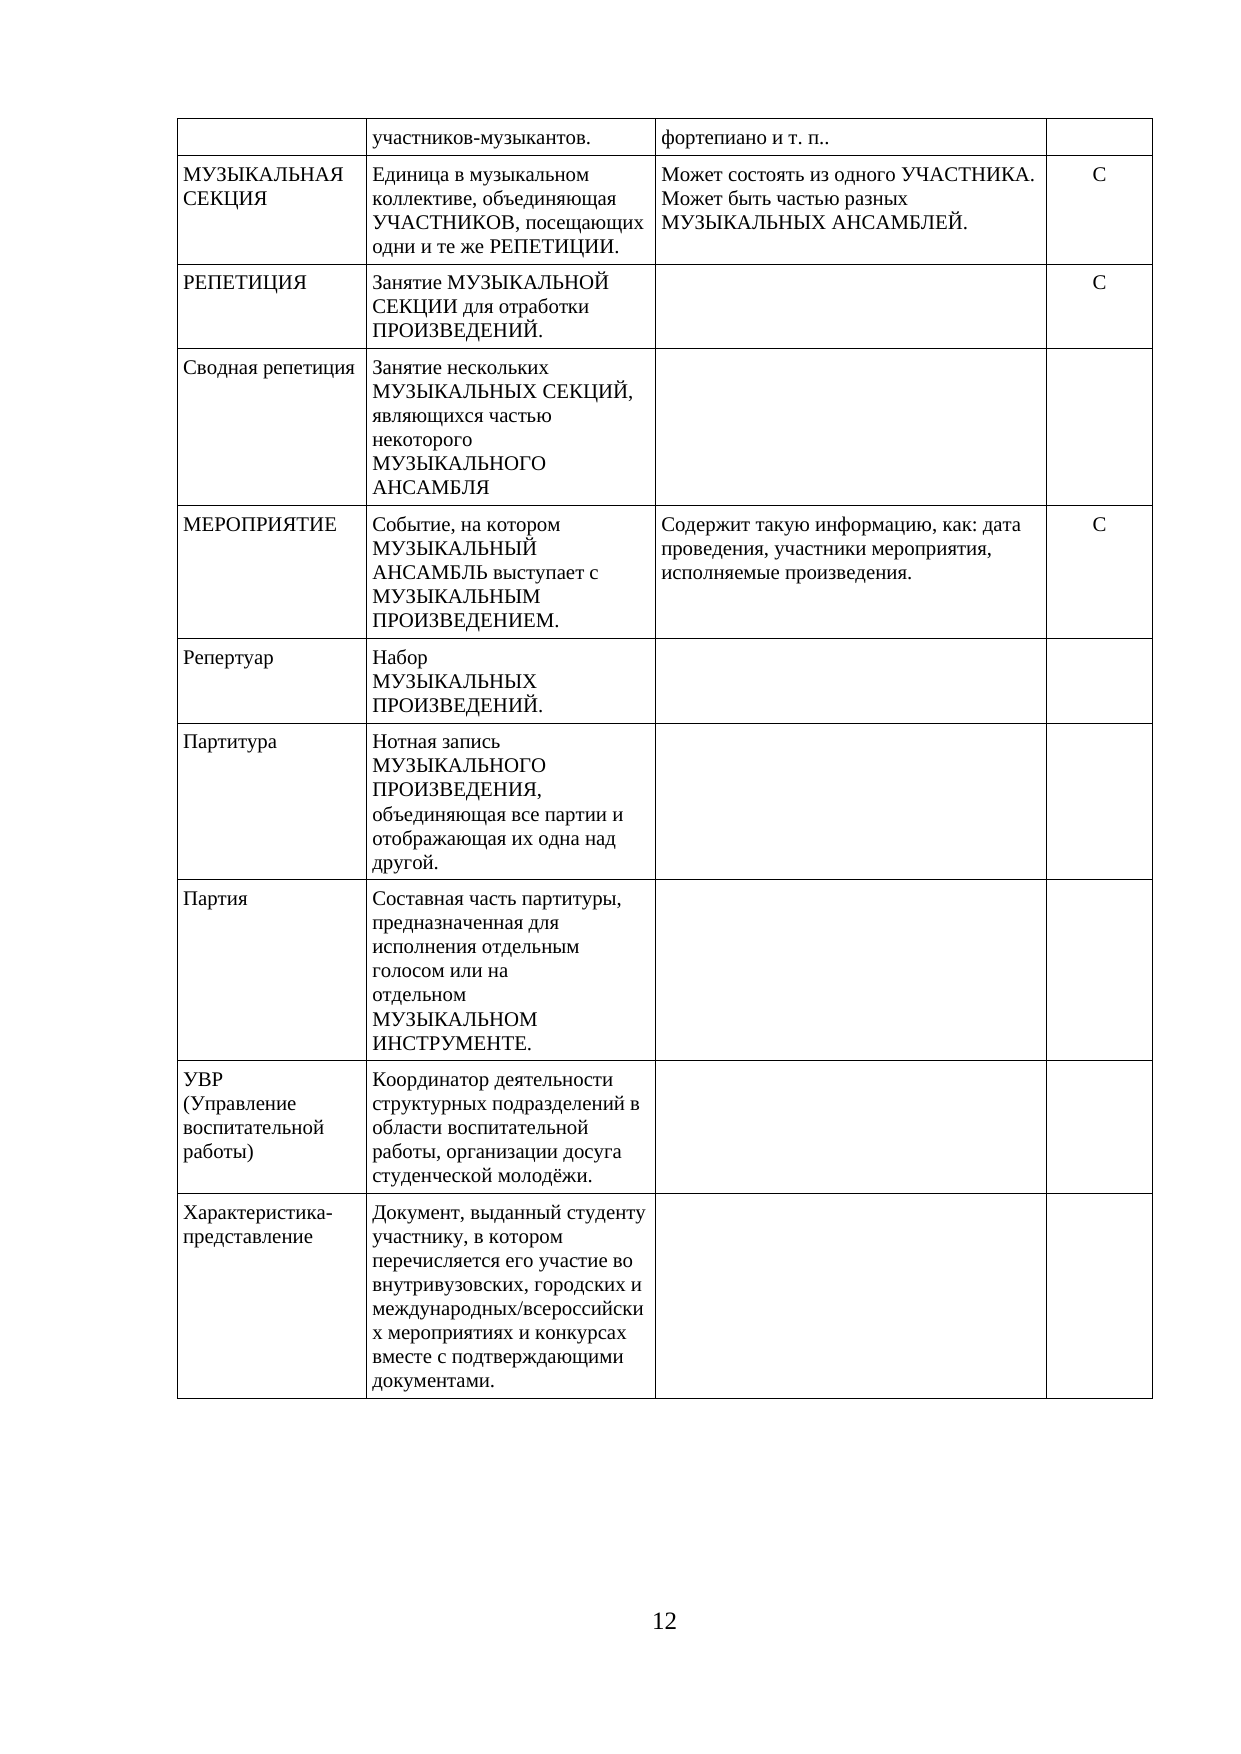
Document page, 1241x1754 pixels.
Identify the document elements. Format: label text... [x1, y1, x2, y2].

table_cell [1047, 119, 1152, 155]
table_cell Характеристика-представление [178, 1194, 366, 1398]
table_cell [1047, 639, 1152, 722]
table_cell УВР (Управление воспитательной работы) [178, 1061, 366, 1193]
table_cell [1047, 1194, 1152, 1398]
table_cell [656, 349, 1046, 505]
table_cell Содержит такую информацию, как: дата проведения, участники мероприятия, исполняемые произведения. [656, 506, 1046, 638]
table_cell [656, 1061, 1046, 1193]
table_cell Документ, выданный студенту участнику, в котором перечисляется его участие во внутривузовских, городских и международных/всероссийских мероприятиях и конкурсах вместе с подтверждающими документами. [367, 1194, 655, 1398]
table_cell [1047, 1061, 1152, 1193]
table_cell Набор МУЗЫКАЛЬНЫХ ПРОИЗВЕДЕНИЙ. [367, 639, 655, 722]
table_cell Партия [178, 880, 366, 1060]
table_cell Репертуар [178, 639, 366, 722]
table_cell МЕРОПРИЯТИЕ [178, 506, 366, 638]
table_cell [1047, 349, 1152, 505]
table_cell Занятие МУЗЫКАЛЬНОЙ СЕКЦИИ для отработки ПРОИЗВЕДЕНИЙ. [367, 265, 655, 348]
table_cell Партитура [178, 724, 366, 879]
table_cell [656, 265, 1046, 348]
table_cell участников-музыкантов. [367, 119, 655, 155]
table_cell [656, 1194, 1046, 1398]
table_cell Единица в музыкальном коллективе, объединяющая УЧАСТНИКОВ, посещающих одни и те же РЕПЕТИЦИИ. [367, 156, 655, 263]
table_cell МУЗЫКАЛЬНАЯ СЕКЦИЯ [178, 156, 366, 263]
table_cell [656, 639, 1046, 722]
table_cell [656, 880, 1046, 1060]
table_cell Событие, на котором МУЗЫКАЛЬНЫЙ АНСАМБЛЬ выступает с МУЗЫКАЛЬНЫМ ПРОИЗВЕДЕНИЕМ. [367, 506, 655, 638]
table_cell С [1047, 265, 1152, 348]
table_cell Координатор деятельности структурных подразделений в области воспитательной работы, организации досуга студенческой молодёжи. [367, 1061, 655, 1193]
table_cell [178, 119, 366, 155]
table_cell [1047, 880, 1152, 1060]
table_cell [656, 724, 1046, 879]
table_cell Составная часть партитуры, предназначенная для исполнения отдельным голосом или на отдельном МУЗЫКАЛЬНОМ ИНСТРУМЕНТЕ. [367, 880, 655, 1060]
table_cell РЕПЕТИЦИЯ [178, 265, 366, 348]
table_cell С [1047, 156, 1152, 263]
table_cell Нотная запись МУЗЫКАЛЬНОГО ПРОИЗВЕДЕНИЯ, объединяющая все партии и отображающая их одна над другой. [367, 724, 655, 879]
table_cell Занятие нескольких МУЗЫКАЛЬНЫХ СЕКЦИЙ, являющихся частью некоторого МУЗЫКАЛЬНОГО АНСАМБЛЯ [367, 349, 655, 505]
table_cell фортепиано и т. п.. [656, 119, 1046, 155]
table_cell [1047, 724, 1152, 879]
table_cell Может состоять из одного УЧАСТНИКА. Может быть частью разных МУЗЫКАЛЬНЫХ АНСАМБЛЕЙ. [656, 156, 1046, 263]
table_cell Сводная репетиция [178, 349, 366, 505]
table_cell С [1047, 506, 1152, 638]
